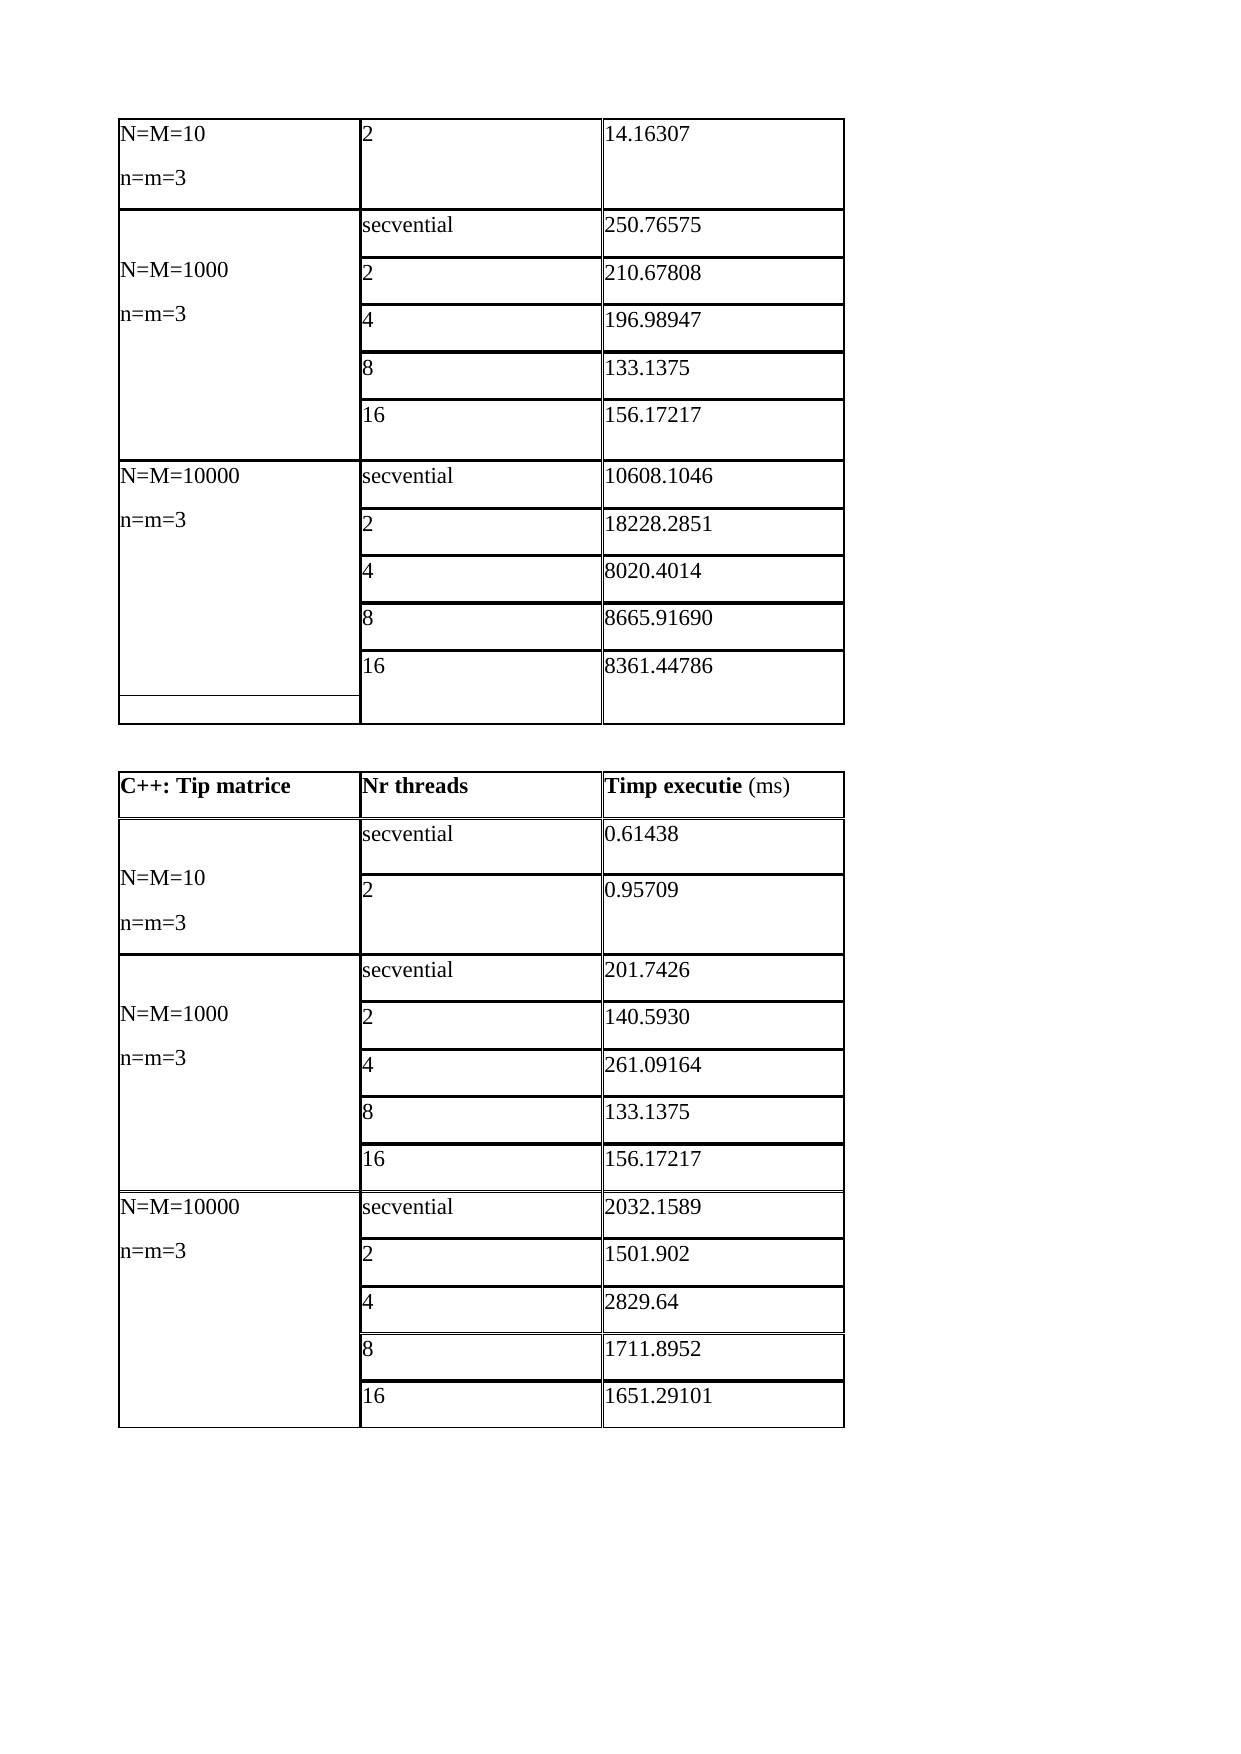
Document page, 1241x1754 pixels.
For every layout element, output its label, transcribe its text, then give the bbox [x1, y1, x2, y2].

table_cell 2 [362, 510, 601, 554]
table_cell 8 [362, 605, 601, 649]
table_cell 156.17217 [604, 1146, 843, 1190]
table_cell 1711.8952 [604, 1335, 843, 1379]
table_cell 4 [362, 306, 601, 350]
table_cell 261.09164 [604, 1051, 843, 1095]
table_cell N=M=1000 n=m=3 [120, 956, 359, 1190]
table_cell N=M=10 n=m=3 [120, 120, 359, 208]
table_cell [120, 696, 359, 723]
table_cell 10608.1046 [604, 462, 843, 507]
table_cell 14.16307 [604, 120, 843, 208]
table_cell secvential [362, 211, 601, 256]
table_cell N=M=10000 n=m=3 [120, 1193, 359, 1427]
table_cell 16 [362, 1146, 601, 1190]
table_cell 18228.2851 [604, 510, 843, 554]
table_header Nr threads [362, 773, 601, 817]
table_cell secvential [362, 462, 601, 507]
table_header C++: Tip matrice [120, 773, 359, 817]
table_cell 4 [362, 557, 601, 601]
table_cell 2 [362, 1003, 601, 1048]
table_cell N=M=1000 n=m=3 [120, 211, 359, 459]
table_cell 196.98947 [604, 306, 843, 350]
table_cell 201.7426 [604, 956, 843, 1000]
table_cell 8361.44786 [604, 652, 843, 723]
table_cell 4 [362, 1288, 601, 1332]
table_cell 2 [362, 876, 601, 953]
table_cell secvential [362, 956, 601, 1000]
table_cell secvential [362, 820, 601, 873]
table_cell N=M=10000 n=m=3 [120, 462, 359, 695]
table_cell 133.1375 [604, 1098, 843, 1142]
table_cell 2032.1589 [604, 1193, 843, 1237]
table_cell 210.67808 [604, 259, 843, 303]
table_cell 156.17217 [604, 401, 843, 459]
table_header Timp executie (ms) [604, 773, 843, 817]
table_cell 16 [362, 1383, 601, 1427]
table_cell 133.1375 [604, 354, 843, 398]
table_cell 2 [362, 259, 601, 303]
table_cell 8665.91690 [604, 605, 843, 649]
table_cell 2829.64 [604, 1288, 843, 1332]
table_cell 1651.29101 [604, 1383, 843, 1427]
table_cell 2 [362, 1240, 601, 1285]
table_cell 1501.902 [604, 1240, 843, 1285]
table_cell N=M=10 n=m=3 [120, 820, 359, 953]
table_cell 8 [362, 1335, 601, 1379]
table_cell 140.5930 [604, 1003, 843, 1048]
table_cell 2 [362, 120, 601, 208]
table_cell 0.61438 [604, 820, 843, 873]
table_cell 16 [362, 652, 601, 723]
table_cell 8020.4014 [604, 557, 843, 601]
table_cell 16 [362, 401, 601, 459]
table_cell 0.95709 [604, 876, 843, 953]
table_cell secvential [362, 1193, 601, 1237]
table_cell 8 [362, 354, 601, 398]
table_cell 250.76575 [604, 211, 843, 256]
table_cell 8 [362, 1098, 601, 1142]
table_cell 4 [362, 1051, 601, 1095]
